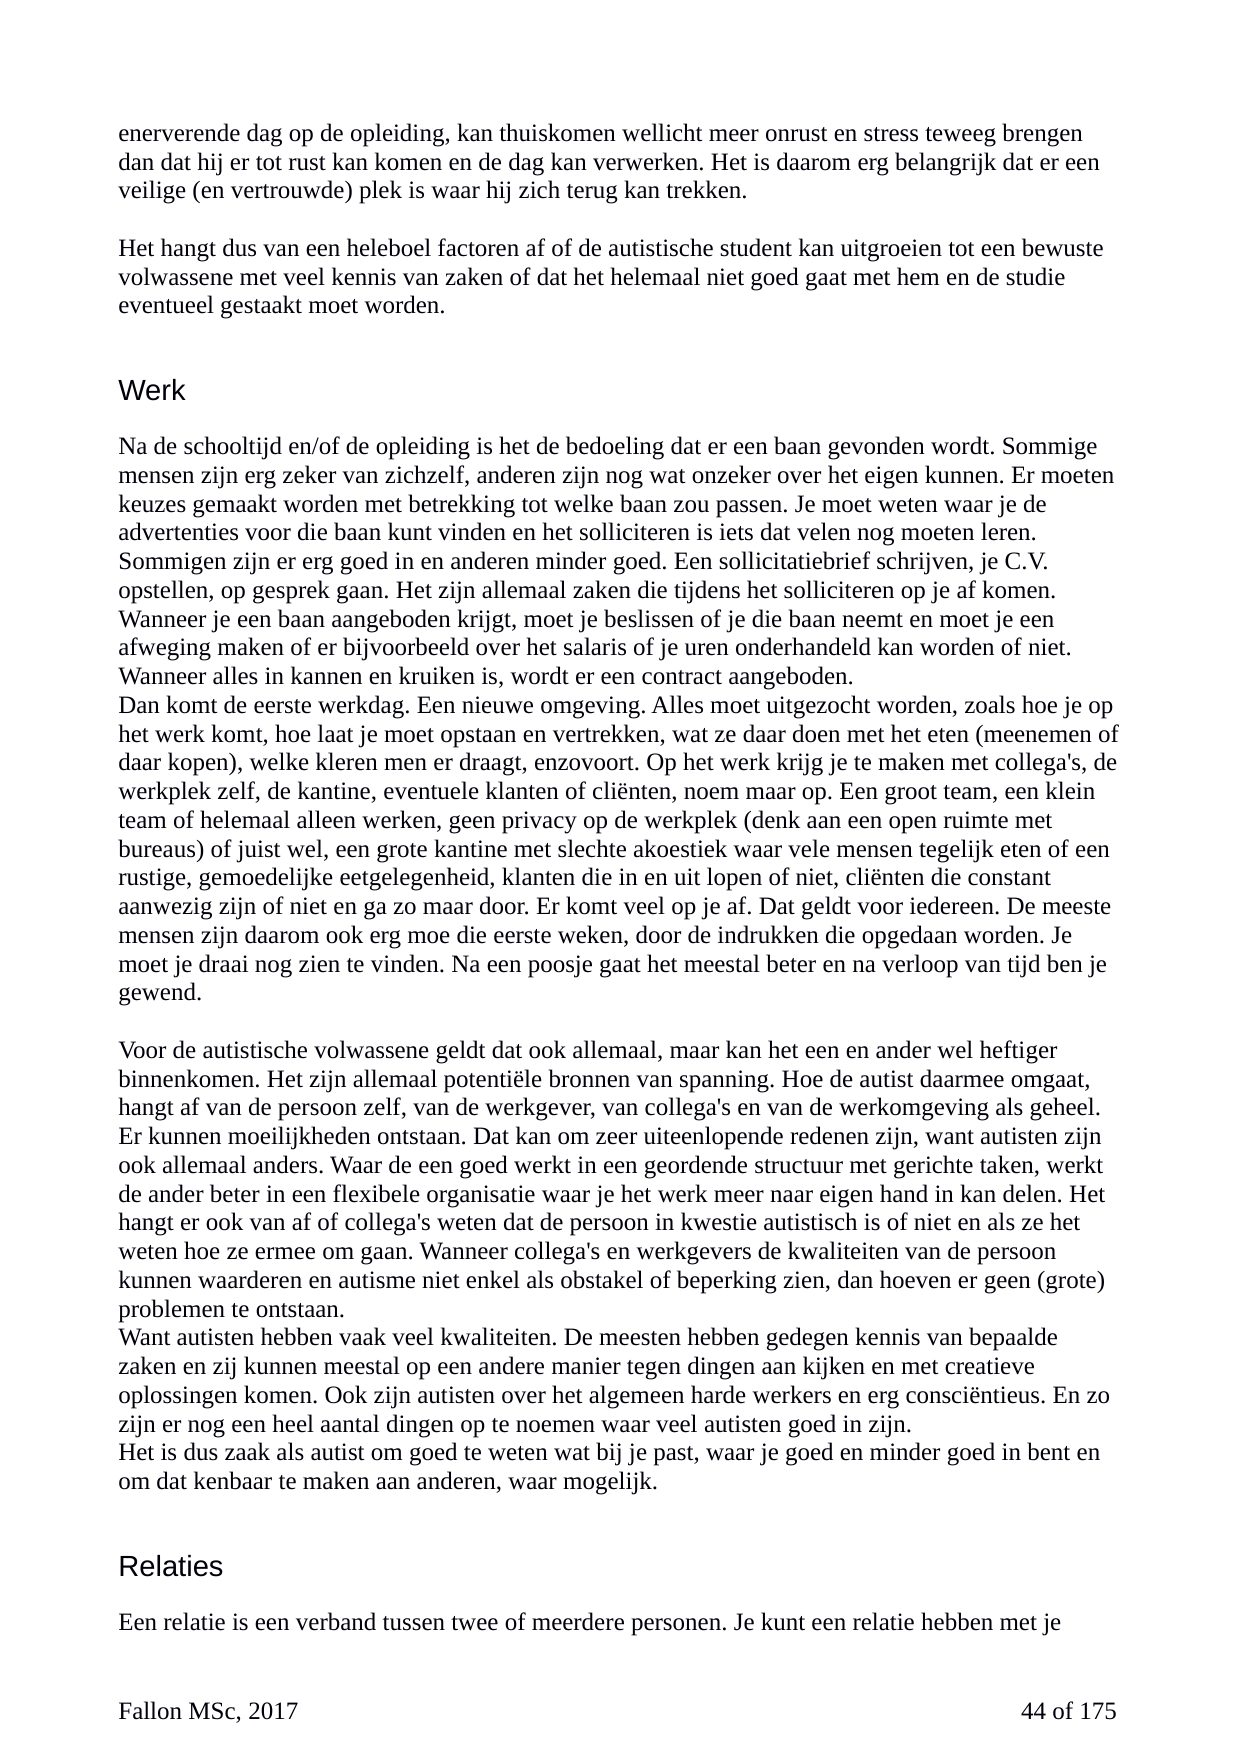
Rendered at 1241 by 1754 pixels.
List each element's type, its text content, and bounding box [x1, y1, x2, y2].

text Het is dus zaak als autist om goed te weten wat bij je past, waar je goed en minder goed in bent en om dat kenbaar te maken aan anderen, waar mogelijk. [118, 1437, 1122, 1495]
text Voor de autistische volwassene geldt dat ook allemaal, maar kan het een en ander wel heftiger binnenkomen. Het zijn allemaal potentiële bronnen van spanning. Hoe de autist daarmee omgaat, hangt af van de persoon zelf, van de werkgever, van collega's en van de werkomgeving als geheel. [118, 1035, 1122, 1121]
text Want autisten hebben vaak veel kwaliteiten. De meesten hebben gedegen kennis van bepaalde zaken en zij kunnen meestal op een andere manier tegen dingen aan kijken en met creatieve oplossingen komen. Ook zijn autisten over het algemeen harde werkers en erg consciëntieus. En zo zijn er nog een heel aantal dingen op te noemen waar veel autisten goed in zijn. [118, 1322, 1122, 1437]
text Dan komt de eerste werkdag. Een nieuwe omgeving. Alles moet uitgezocht worden, zoals hoe je op het werk komt, hoe laat je moet opstaan en vertrekken, wat ze daar doen met het eten (meenemen of daar kopen), welke kleren men er draagt, enzovoort. Op het werk krijg je te maken met collega's, de werkplek zelf, de kantine, eventuele klanten of cliënten, noem maar op. Een groot team, een klein team of helemaal alleen werken, geen privacy op de werkplek (denk aan een open ruimte met bureaus) of juist wel, een grote kantine met slechte akoestiek waar vele mensen tegelijk eten of een rustige, gemoedelijke eetgelegenheid, klanten die in en uit lopen of niet, cliënten die constant aanwezig zijn of niet en ga zo maar door. Er komt veel op je af. Dat geldt voor iedereen. De meeste mensen zijn daarom ook erg moe die eerste weken, door de indrukken die opgedaan worden. Je moet je draai nog zien te vinden. Na een poosje gaat het meestal beter en na verloop van tijd ben je gewend. [118, 690, 1122, 1006]
subtitle Relaties [118, 1548, 1122, 1582]
subtitle Werk [118, 373, 1122, 406]
text Een relatie is een verband tussen twee of meerdere personen. Je kunt een relatie hebben met je [118, 1607, 1122, 1636]
text Wanneer je een baan aangeboden krijgt, moet je beslissen of je die baan neemt en moet je een afweging maken of er bijvoorbeeld over het salaris of je uren onderhandeld kan worden of niet. Wanneer alles in kannen en kruiken is, wordt er een contract aangeboden. [118, 604, 1122, 690]
text Het hangt dus van een heleboel factoren af of de autistische student kan uitgroeien tot een bewuste volwassene met veel kennis van zaken of dat het helemaal niet goed gaat met hem en de studie eventueel gestaakt moet worden. [118, 233, 1122, 319]
text Na de schooltijd en/of de opleiding is het de bedoeling dat er een baan gevonden wordt. Sommige mensen zijn erg zeker van zichzelf, anderen zijn nog wat onzeker over het eigen kunnen. Er moeten keuzes gemaakt worden met betrekking tot welke baan zou passen. Je moet weten waar je de advertenties voor die baan kunt vinden en het solliciteren is iets dat velen nog moeten leren. Sommigen zijn er erg goed in en anderen minder goed. Een sollicitatiebrief schrijven, je C.V. opstellen, op gesprek gaan. Het zijn allemaal zaken die tijdens het solliciteren op je af komen. [118, 431, 1122, 604]
text Er kunnen moeilijkheden ontstaan. Dat kan om zeer uiteenlopende redenen zijn, want autisten zijn ook allemaal anders. Waar de een goed werkt in een geordende structuur met gerichte taken, werkt de ander beter in een flexibele organisatie waar je het werk meer naar eigen hand in kan delen. Het hangt er ook van af of collega's weten dat de persoon in kwestie autistisch is of niet en als ze het weten hoe ze ermee om gaan. Wanneer collega's en werkgevers de kwaliteiten van de persoon kunnen waarderen en autisme niet enkel als obstakel of beperking zien, dan hoeven er geen (grote) problemen te ontstaan. [118, 1121, 1122, 1322]
text enerverende dag op de opleiding, kan thuiskomen wellicht meer onrust en stress teweeg brengen dan dat hij er tot rust kan komen en de dag kan verwerken. Het is daarom erg belangrijk dat er een veilige (en vertrouwde) plek is waar hij zich terug kan trekken. [118, 118, 1122, 204]
